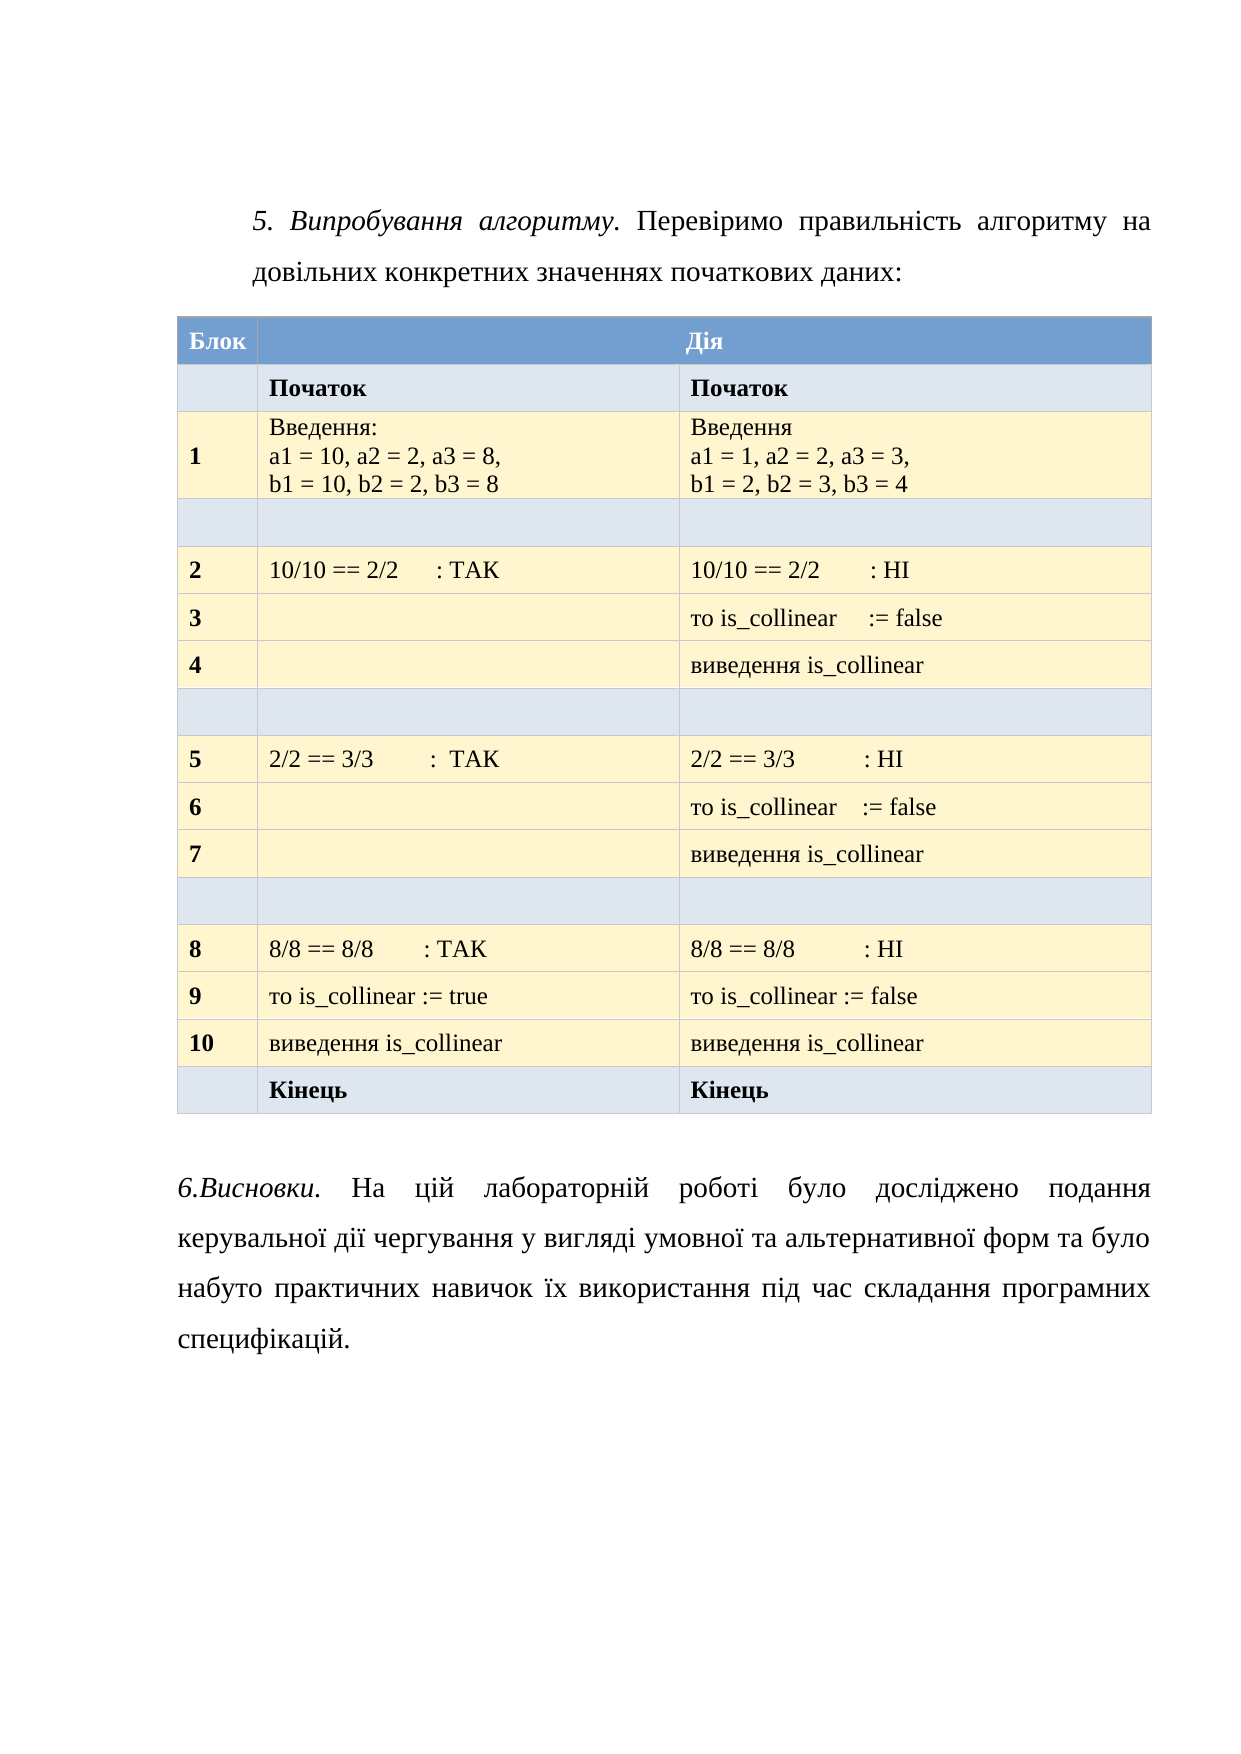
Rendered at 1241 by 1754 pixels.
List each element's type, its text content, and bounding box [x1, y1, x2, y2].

table_cell 7 [178, 830, 257, 877]
table_cell 1 [178, 412, 257, 498]
table_cell Початок [258, 365, 679, 411]
table_cell то is_collinear := false [680, 972, 1151, 1018]
list 6.Висновки. На цій лабораторній роботі було досліджено подання керувальної дії чергування у вигляді умовної та альтернативної форм та було набуто практичних навичок їх використання під час складання програмних специфікацій. [177, 1170, 1152, 1354]
table_cell виведення is_collinear [680, 641, 1151, 687]
table_cell 2/2 == 3/3 : ТАК [258, 736, 679, 782]
table_cell [680, 499, 1151, 546]
table_cell 6 [178, 783, 257, 829]
table_cell [258, 594, 679, 640]
table_cell [258, 830, 679, 877]
table_cell 2/2 == 3/3 : НІ [680, 736, 1151, 782]
table_cell [178, 1067, 257, 1113]
table_cell 8/8 == 8/8 : НІ [680, 925, 1151, 971]
table_cell Введення: a1 = 10, a2 = 2, a3 = 8, b1 = 10, b2 = 2, b3 = 8 [258, 412, 679, 498]
table_cell то is_collinear := false [680, 783, 1151, 829]
table_cell [680, 878, 1151, 924]
table_cell 4 [178, 641, 257, 687]
table_cell Початок [680, 365, 1151, 411]
table_cell 9 [178, 972, 257, 1018]
table_header Блок [178, 318, 257, 364]
table_cell [258, 783, 679, 829]
table_cell [258, 499, 679, 546]
list 5. Випробування алгоритму. Перевіримо правильність алгоритму на довільних конкретних значеннях початкових даних: [252, 203, 1152, 287]
table_cell Кінець [680, 1067, 1151, 1113]
table_cell 10/10 == 2/2 : НІ [680, 547, 1151, 593]
table_cell 8/8 == 8/8 : ТАК [258, 925, 679, 971]
table_cell 8 [178, 925, 257, 971]
table_cell 5 [178, 736, 257, 782]
table_cell виведення is_collinear [258, 1020, 679, 1066]
table_cell [178, 365, 257, 411]
table_cell то is_collinear := false [680, 594, 1151, 640]
table_cell 10 [178, 1020, 257, 1066]
table_cell [178, 499, 257, 546]
table_cell [258, 878, 679, 924]
table_cell виведення is_collinear [680, 830, 1151, 877]
table_cell виведення is_collinear [680, 1020, 1151, 1066]
table_cell 2 [178, 547, 257, 593]
table_cell [258, 689, 679, 735]
table_cell [178, 878, 257, 924]
table_cell [258, 641, 679, 687]
table_cell [178, 689, 257, 735]
table_cell Введення a1 = 1, a2 = 2, a3 = 3, b1 = 2, b2 = 3, b3 = 4 [680, 412, 1151, 498]
table_cell 10/10 == 2/2 : ТАК [258, 547, 679, 593]
table_header Дія [258, 318, 1151, 364]
table_cell Кінець [258, 1067, 679, 1113]
table_cell [680, 689, 1151, 735]
table_cell то is_collinear := true [258, 972, 679, 1018]
table_cell 3 [178, 594, 257, 640]
